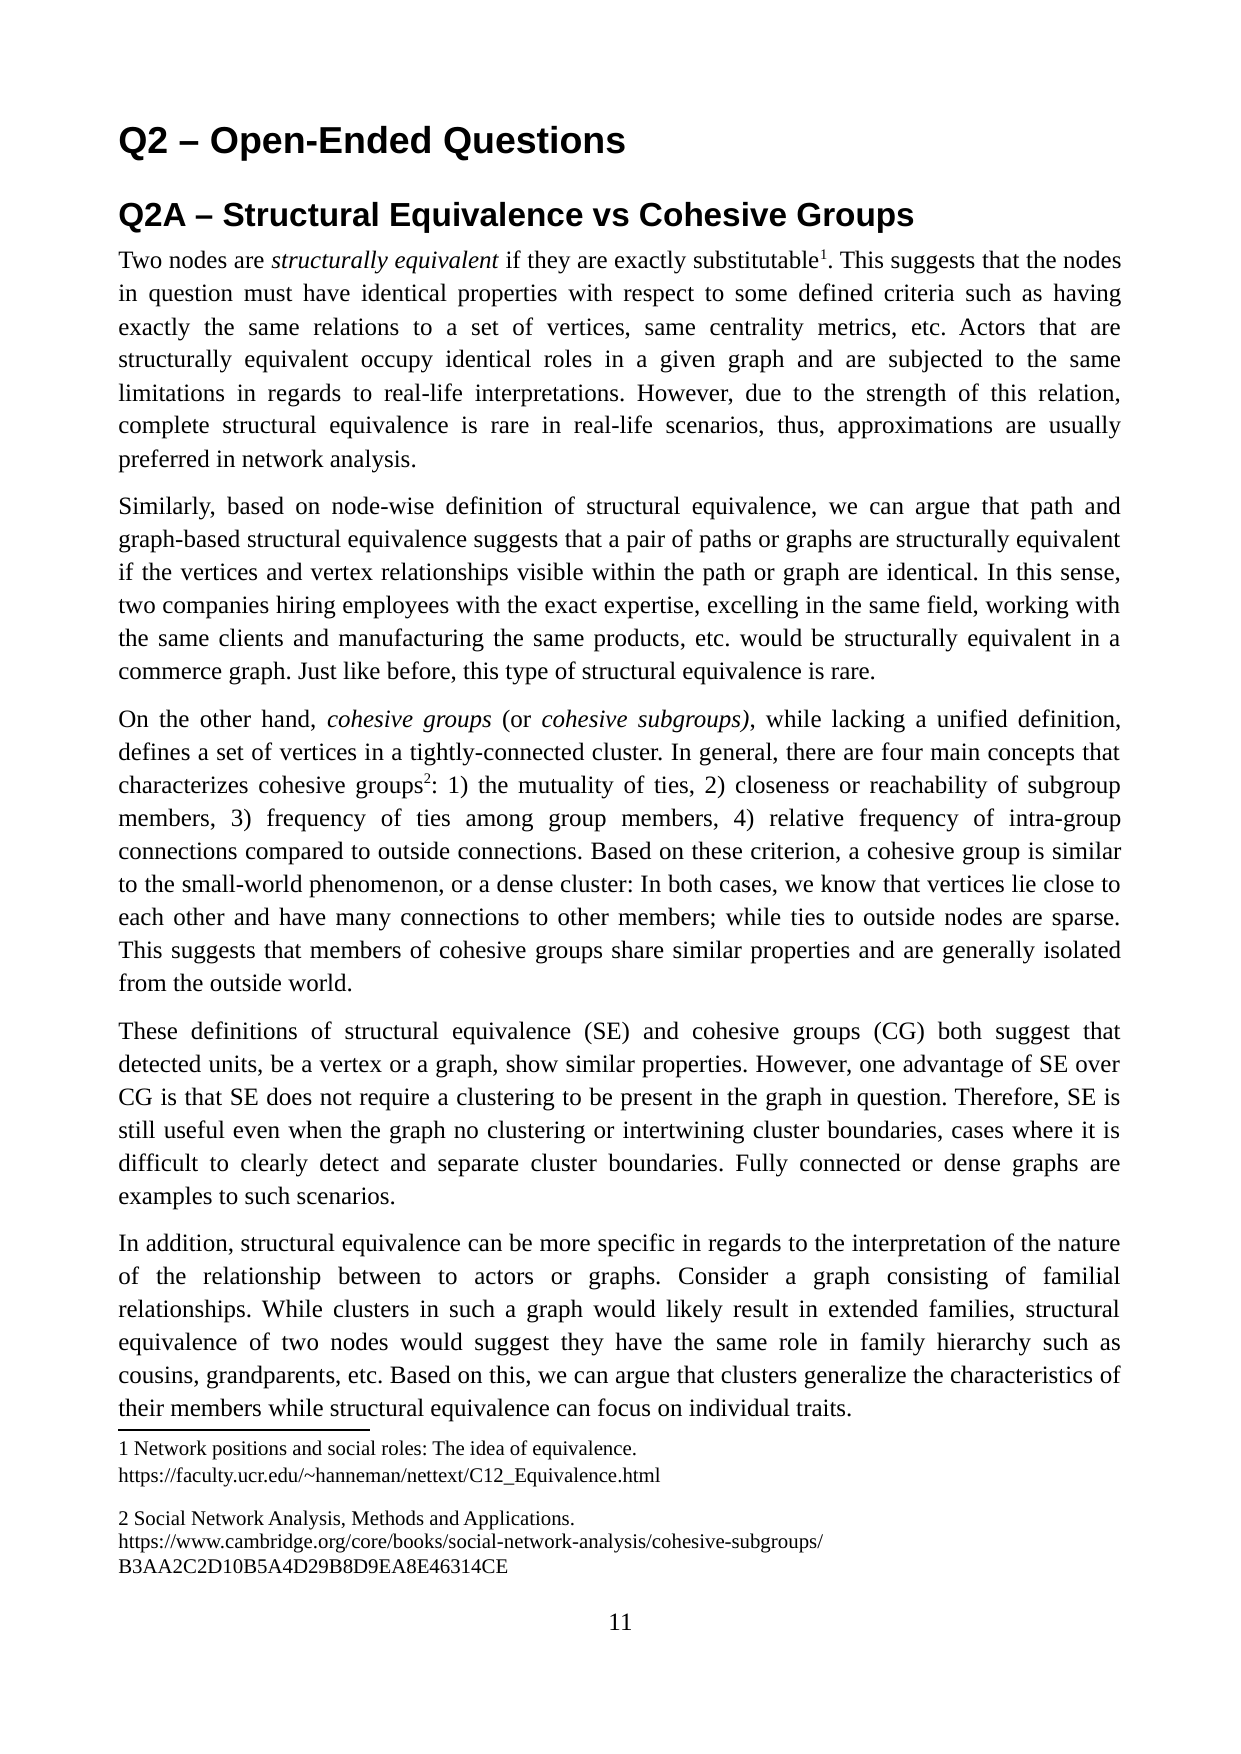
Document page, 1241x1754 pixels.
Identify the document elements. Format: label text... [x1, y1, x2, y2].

text On the other hand, cohesive groups (or cohesive subgroups), while lacking a unified definition, defines a set of vertices in a tightly-connected cluster. In general, there are four main concepts that characterizes cohesive groups: 1) the mutuality of ties, 2) closeness or reachability of subgroup members, 3) frequency of ties among group members, 4) relative frequency of intra-group connections compared to outside connections. Based on these criterion, a cohesive group is similar to the small-world phenomenon, or a dense cluster: In both cases, we know that vertices lie close to each other and have many connections to other members; while ties to outside nodes are sparse. This suggests that members of cohesive groups share similar properties and are generally isolated from the outside world. [118, 704, 1122, 997]
text Two nodes are structurally equivalent if they are exactly substitutable. This suggests that the nodes in question must have identical properties with respect to some defined criteria such as having exactly the same relations to a set of vertices, same centrality metrics, etc. Actors that are structurally equivalent occupy identical roles in a given graph and are subjected to the same limitations in regards to real-life interpretations. However, due to the strength of this relation, complete structural equivalence is rare in real-life scenarios, thus, approximations are usually preferred in network analysis. [118, 246, 1122, 472]
text Social Network Analysis, Methods and Applications. [118, 1505, 1122, 1529]
text https://www.cambridge.org/core/books/social-network-analysis/cohesive-subgroups/B3AA2C2D10B5A4D29B8D9EA8E46314CE [118, 1529, 1122, 1578]
text Similarly, based on node-wise definition of structural equivalence, we can argue that path and graph-based structural equivalence suggests that a pair of paths or graphs are structurally equivalent if the vertices and vertex relationships visible within the path or graph are identical. In this sense, two companies hiring employees with the exact expertise, excelling in the same field, working with the same clients and manufacturing the same products, etc. would be structurally equivalent in a commerce graph. Just like before, this type of structural equivalence is rare. [118, 491, 1122, 685]
text In addition, structural equivalence can be more specific in regards to the interpretation of the nature of the relationship between to actors or graphs. Consider a graph consisting of familial relationships. While clusters in such a graph would likely result in extended families, structural equivalence of two nodes would suggest they have the same role in family hierarchy such as cousins, grandparents, etc. Based on this, we can argue that clusters generalize the characteristics of their members while structural equivalence can focus on individual traits. [118, 1228, 1122, 1422]
text Network positions and social roles: The idea of equivalence. https://faculty.ucr.edu/~hanneman/nettext/C12_Equivalence.html [118, 1436, 1122, 1487]
subtitle Q2A – Structural Equivalence vs Cohesive Groups [118, 194, 1122, 233]
text These definitions of structural equivalence (SE) and cohesive groups (CG) both suggest that detected units, be a vertex or a graph, show similar properties. However, one advantage of SE over CG is that SE does not require a clustering to be present in the graph in question. Therefore, SE is still useful even when the graph no clustering or intertwining cluster boundaries, cases where it is difficult to clearly detect and separate cluster boundaries. Fully connected or dense graphs are examples to such scenarios. [118, 1016, 1122, 1209]
subtitle Q2 – Open-Ended Questions [118, 118, 1122, 161]
